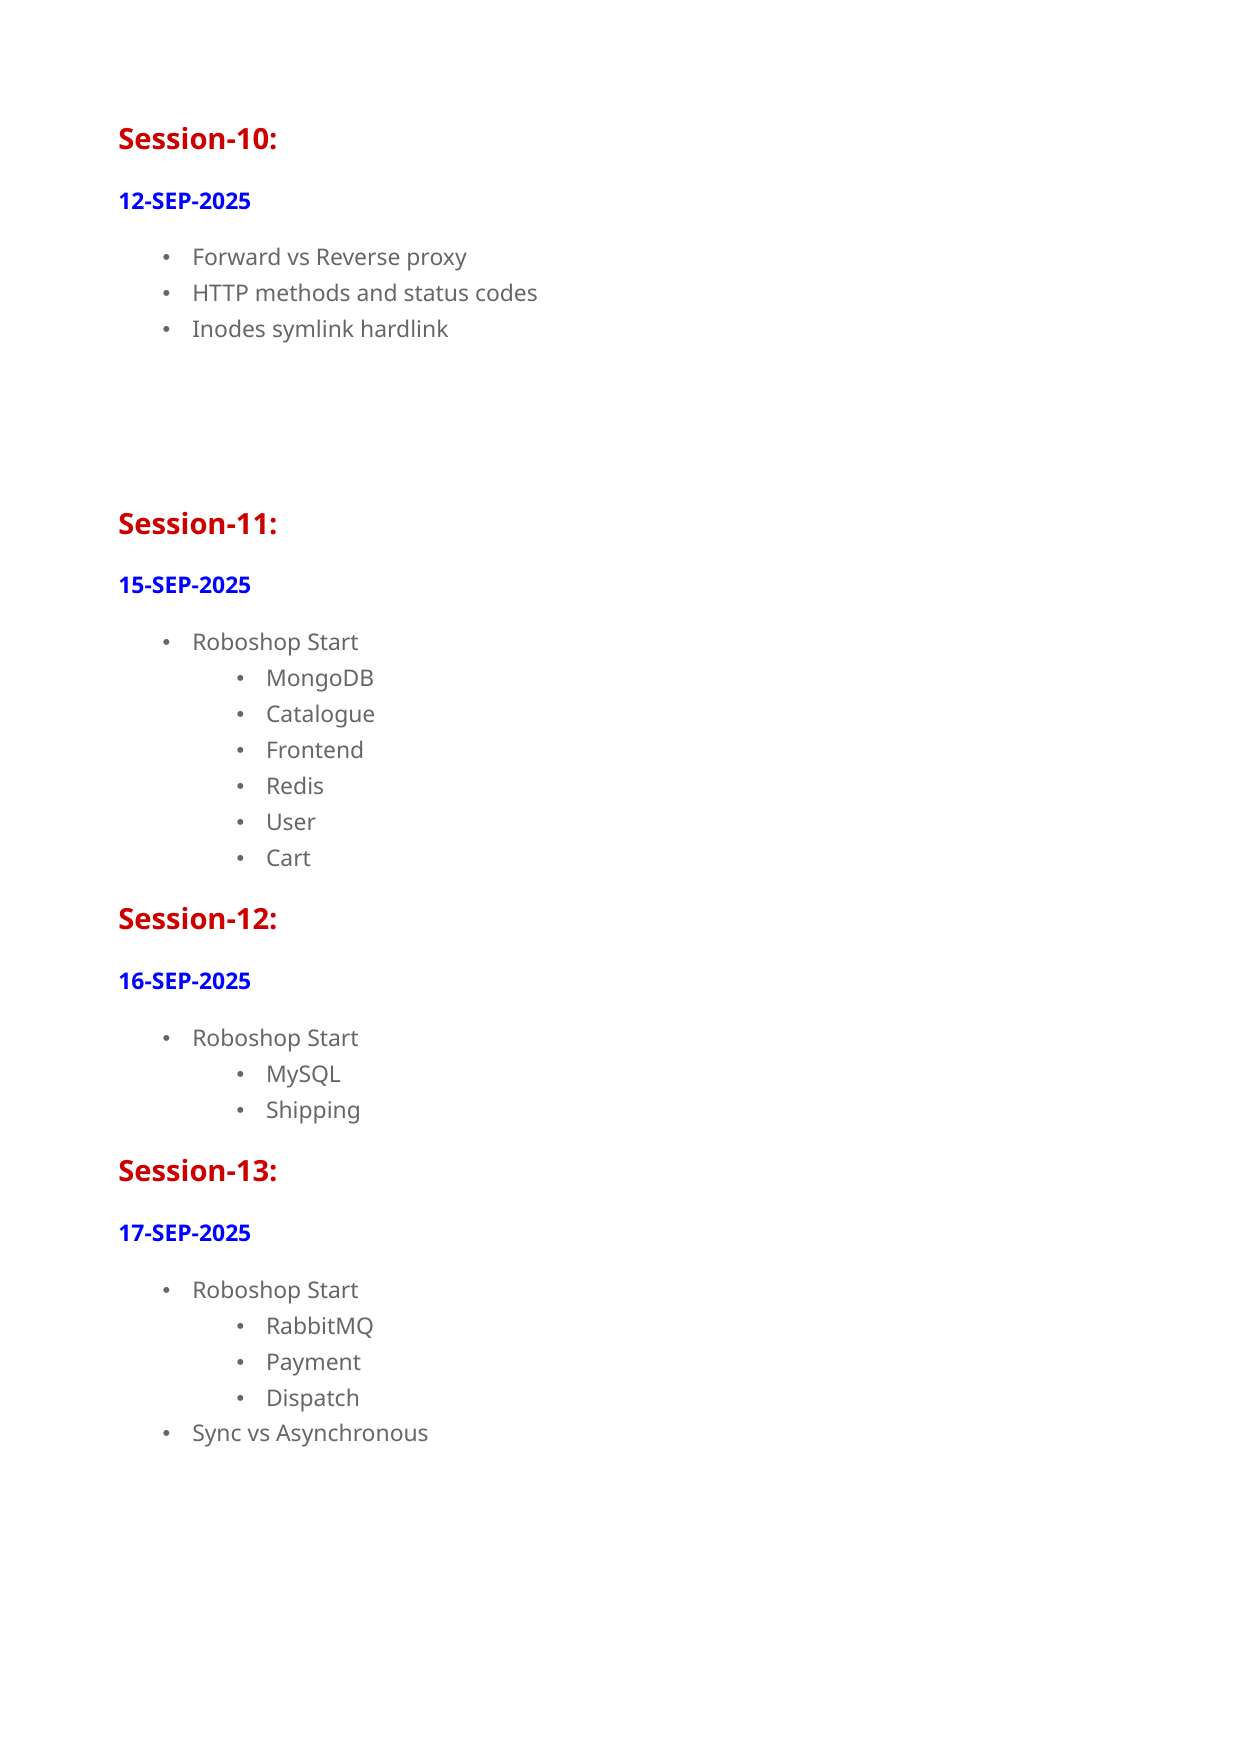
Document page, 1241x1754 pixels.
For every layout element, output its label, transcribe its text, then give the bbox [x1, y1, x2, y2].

text Session-10: [118, 118, 1122, 158]
list Payment [236, 1346, 1122, 1377]
list Cart [236, 842, 1122, 873]
text Session-12: [118, 898, 1122, 938]
list MongoDB [236, 662, 1122, 693]
list Inodes symlink hardlink [162, 313, 1122, 344]
list MySQL [236, 1058, 1122, 1089]
text 12-SEP-2025 [118, 184, 1122, 216]
text Session-11: [118, 503, 1122, 543]
text 15-SEP-2025 [118, 569, 1122, 601]
text 16-SEP-2025 [118, 965, 1122, 996]
list Shipping [236, 1094, 1122, 1125]
list Dispatch [236, 1381, 1122, 1413]
list RabbitMQ [236, 1309, 1122, 1341]
list Catalogue [236, 698, 1122, 729]
list Frontend [236, 734, 1122, 765]
list Roboshop Start [162, 1274, 1122, 1305]
list User [236, 806, 1122, 837]
list Roboshop Start [162, 1022, 1122, 1053]
list Redis [236, 770, 1122, 801]
list HTTP methods and status codes [162, 277, 1122, 308]
text Session-13: [118, 1150, 1122, 1190]
list Forward vs Reverse proxy [162, 241, 1122, 273]
text 17-SEP-2025 [118, 1217, 1122, 1248]
list Sync vs Asynchronous [162, 1417, 1122, 1449]
list Roboshop Start [162, 626, 1122, 657]
